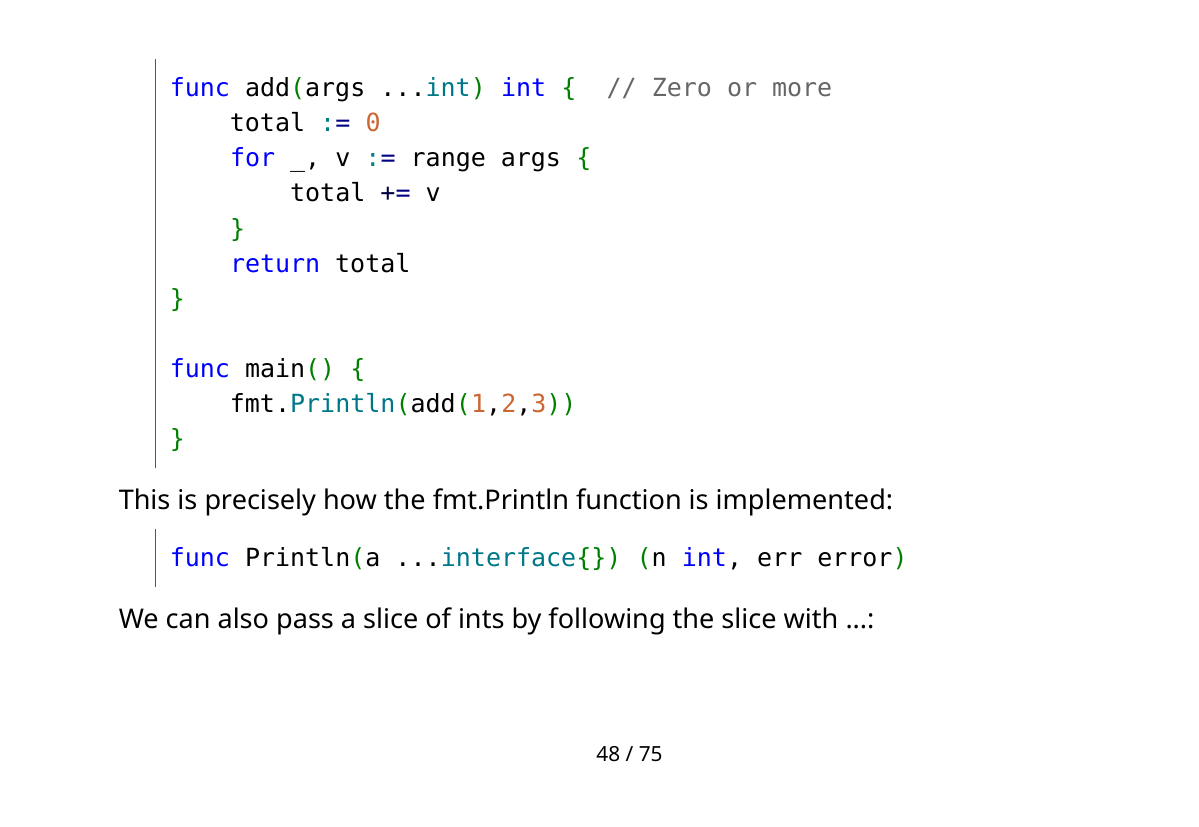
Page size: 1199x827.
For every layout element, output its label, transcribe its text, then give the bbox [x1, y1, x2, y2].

text func main() { [156, 339, 1140, 374]
text func Println(a ...interface{}) (n int, err error) [156, 529, 1140, 587]
text } [156, 409, 1140, 468]
text This is precisely how the fmt.Println function is implemented: [118, 480, 1140, 517]
text } [156, 269, 1140, 313]
text return total [156, 234, 1140, 269]
text total += v [156, 164, 1140, 199]
text } [156, 199, 1140, 234]
text We can also pass a slice of ints by following the slice with ...: [118, 599, 1140, 636]
text total := 0 [156, 94, 1140, 129]
text func add(args ...int) int { // Zero or more [154, 58, 1140, 94]
text fmt.Println(add(1,2,3)) [156, 374, 1140, 409]
text for _, v := range args { [156, 129, 1140, 164]
